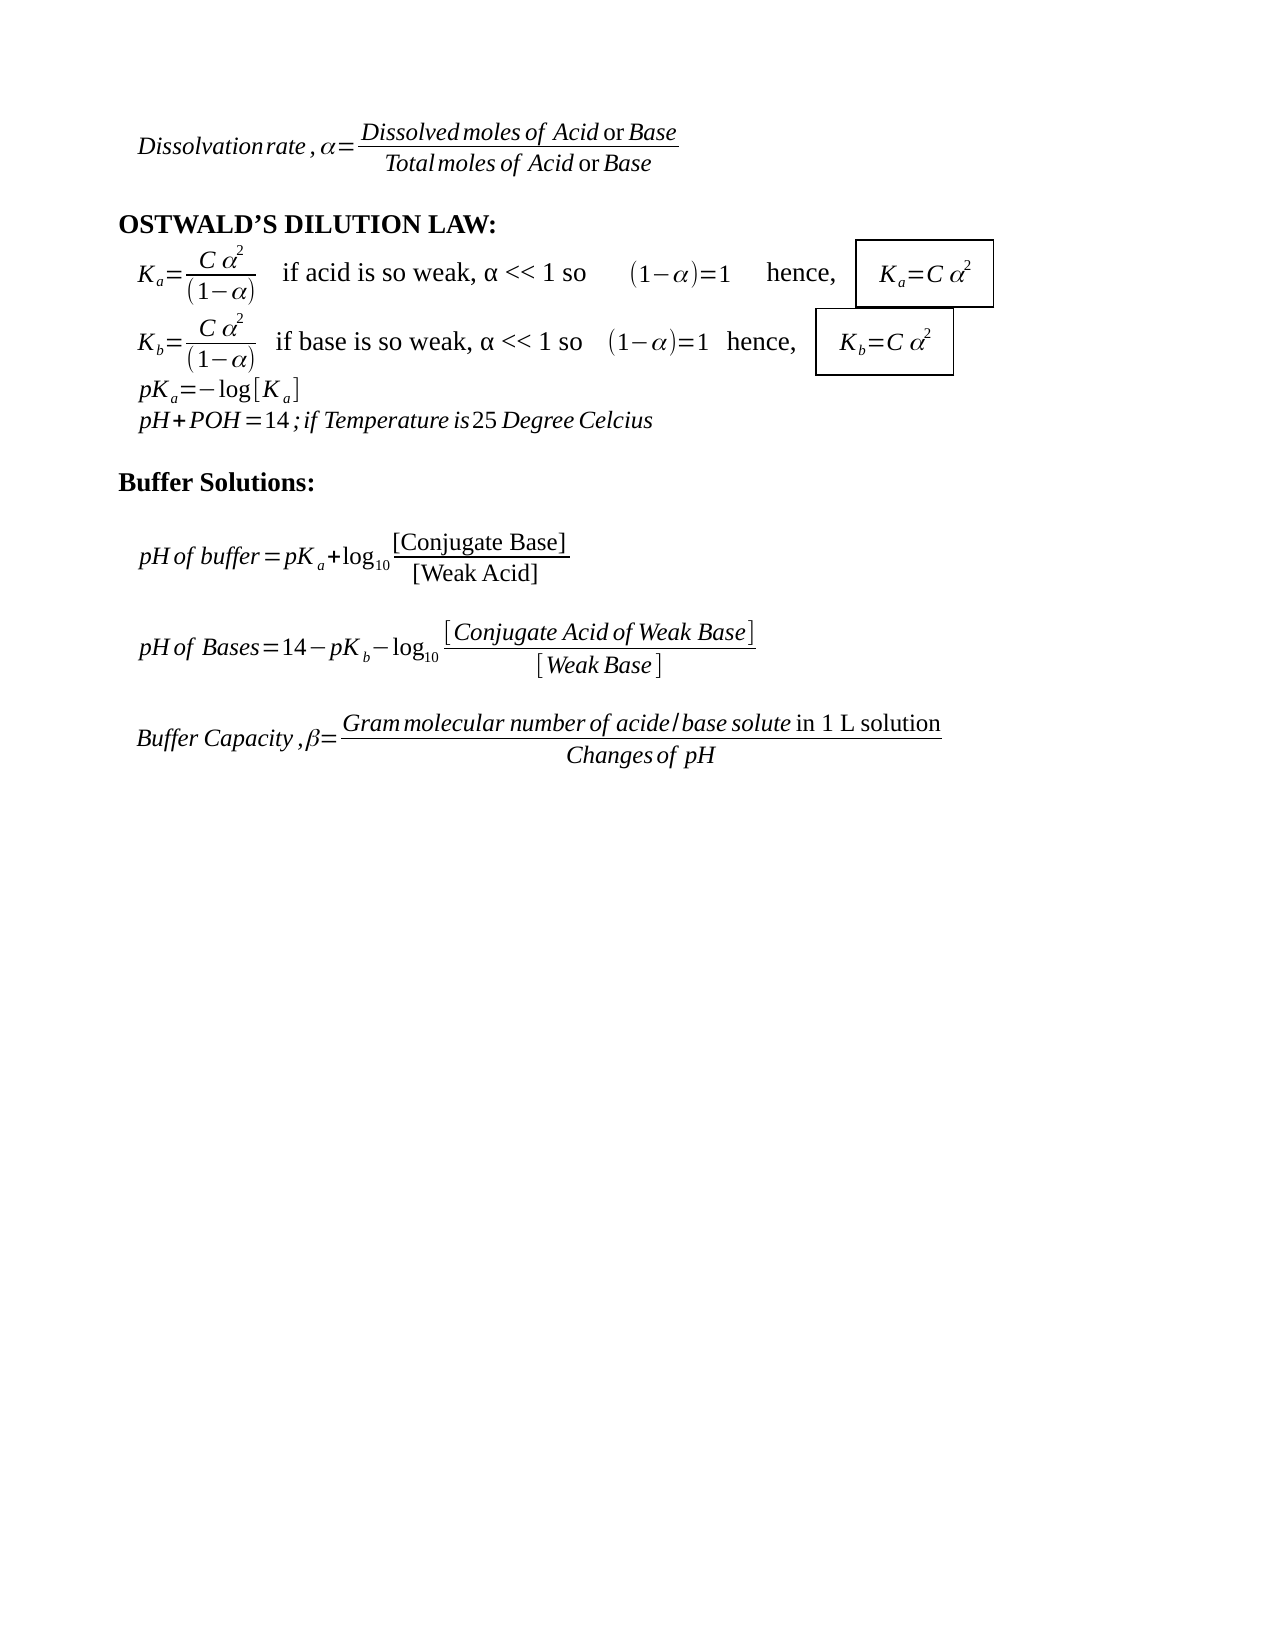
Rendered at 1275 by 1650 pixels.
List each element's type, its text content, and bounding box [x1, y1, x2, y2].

text if acid is so weak, α << 1 so hence, [994, 239, 1157, 308]
text if acid is so weak, α << 1 so hence, [118, 239, 855, 308]
text if base is so weak, α << 1 so hence, [118, 308, 815, 376]
text if acid is so weak, α << 1 so hence, [857, 241, 993, 306]
text if base is so weak, α << 1 so hence, [817, 309, 953, 374]
text Buffer Solutions: [118, 466, 1157, 497]
text if base is so weak, α << 1 so hence, [954, 308, 1157, 376]
text OSTWALD’S DILUTION LAW: [118, 208, 1157, 239]
